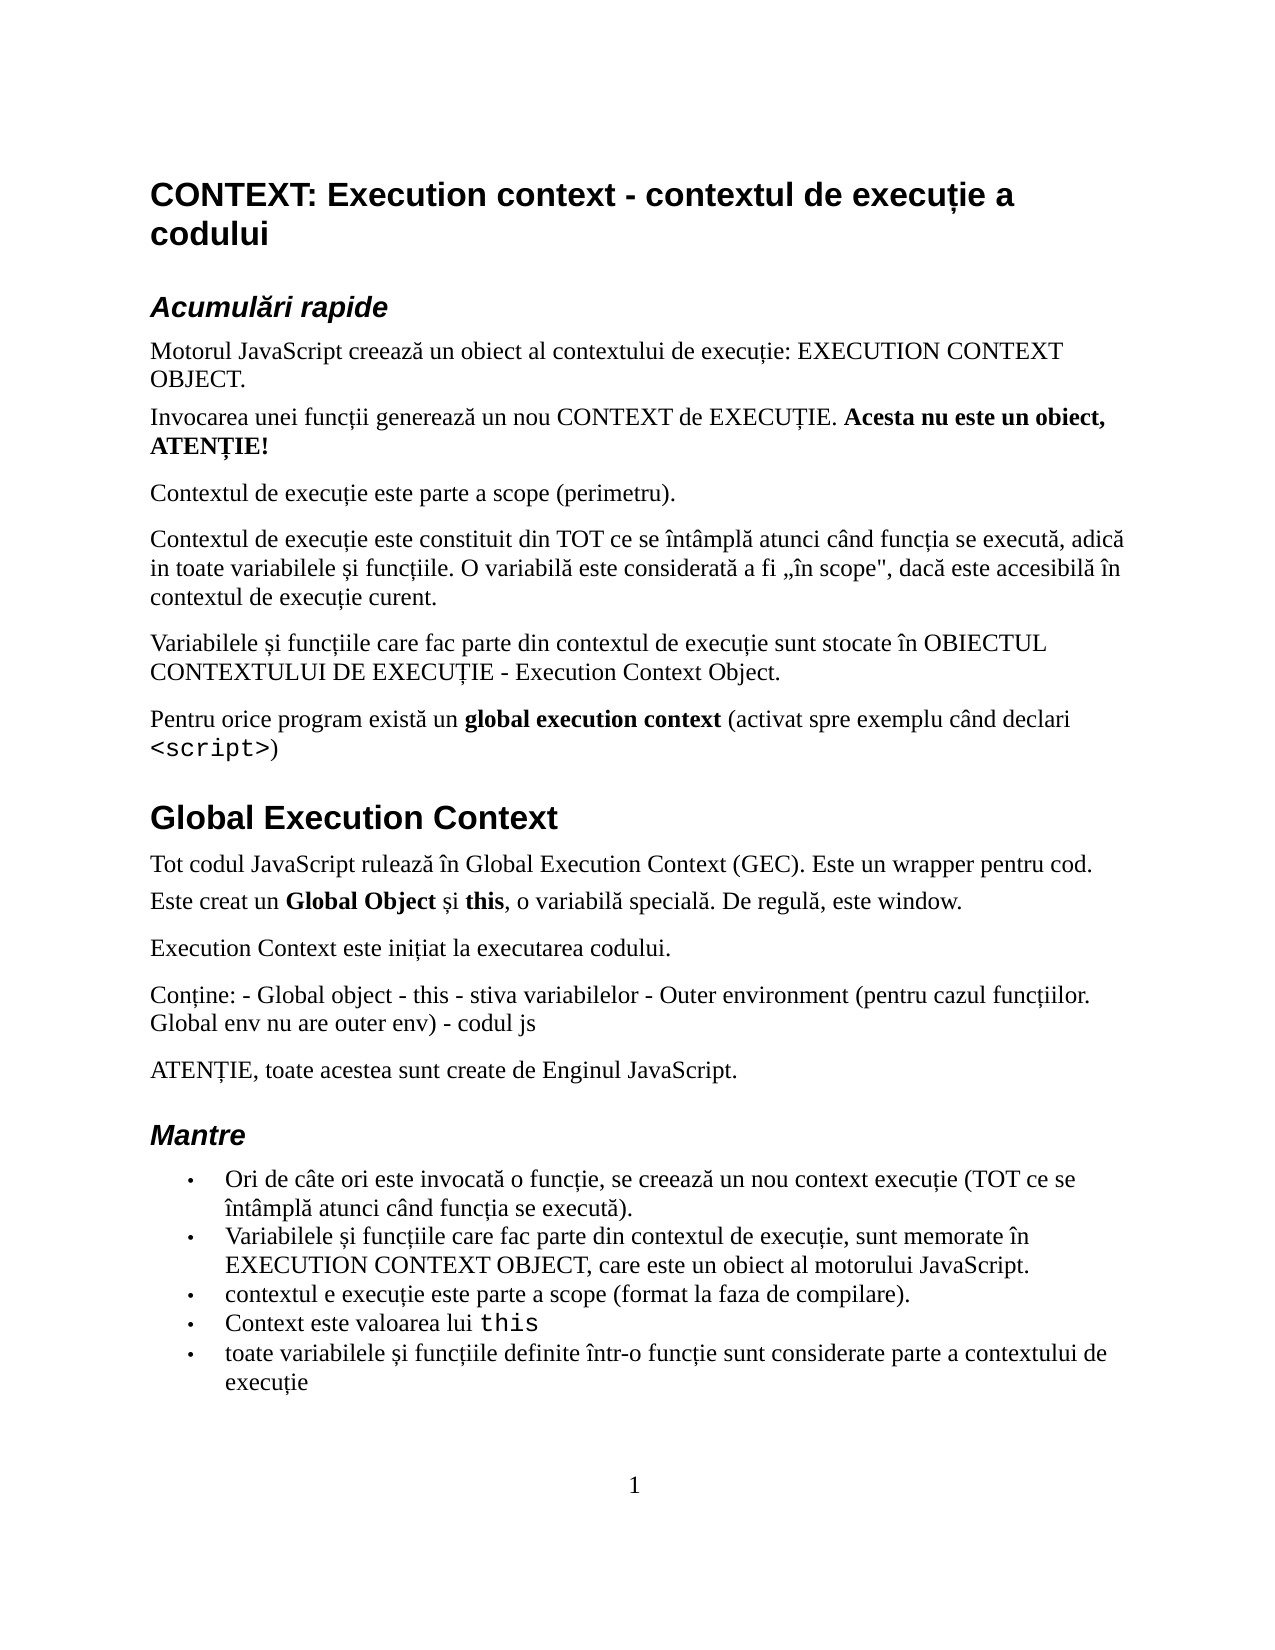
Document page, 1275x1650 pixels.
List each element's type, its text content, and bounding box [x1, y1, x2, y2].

subtitle Global Execution Context [150, 797, 1125, 836]
subtitle Mantre [150, 1118, 1125, 1151]
subtitle Acumulări rapide [150, 290, 1125, 323]
list Variabilele și funcțiile care fac parte din contextul de execuție, sunt memorate în EXECUTION CONTEXT OBJECT, care este un obiect al motorului JavaScript. [187, 1221, 1125, 1279]
text Conține: - Global object - this - stiva variabilelor - Outer environment (pentru cazul funcțiilor. Global env nu are outer env) - codul js [150, 980, 1125, 1037]
text Execution Context este inițiat la executarea codului. [150, 933, 1125, 962]
text Pentru orice program există un global execution context (activat spre exemplu când declari <script>) [150, 704, 1125, 763]
list Ori de câte ori este invocată o funcție, se creează un nou context execuție (TOT ce se întâmplă atunci când funcția se execută). [187, 1164, 1125, 1221]
text Motorul JavaScript creează un obiect al contextului de execuție: EXECUTION CONTEXT OBJECT. [150, 336, 1125, 393]
subtitle CONTEXT: Execution context - contextul de execuție a codului [150, 175, 1125, 252]
text ATENȚIE, toate acestea sunt create de Enginul JavaScript. [150, 1055, 1125, 1084]
list contextul e execuție este parte a scope (format la faza de compilare). [187, 1279, 1125, 1308]
text Este creat un Global Object și this, o variabilă specială. De regulă, este window. [150, 886, 1125, 915]
text Tot codul JavaScript rulează în Global Execution Context (GEC). Este un wrapper pentru cod. [150, 849, 1125, 877]
text Contextul de execuție este constituit din TOT ce se întâmplă atunci când funcția se execută, adică in toate variabilele și funcțiile. O variabilă este considerată a fi „în scope", dacă este accesibilă în contextul de execuție curent. [150, 524, 1125, 611]
text Variabilele și funcțiile care fac parte din contextul de execuție sunt stocate în OBIECTUL CONTEXTULUI DE EXECUȚIE - Execution Context Object. [150, 628, 1125, 686]
list Context este valoarea lui this [187, 1308, 1125, 1338]
list toate variabilele și funcțiile definite într-o funcție sunt considerate parte a contextului de execuție [187, 1338, 1125, 1396]
text Invocarea unei funcții generează un nou CONTEXT de EXECUȚIE. Acesta nu este un obiect, ATENȚIE! [150, 402, 1125, 460]
text Contextul de execuție este parte a scope (perimetru). [150, 478, 1125, 506]
